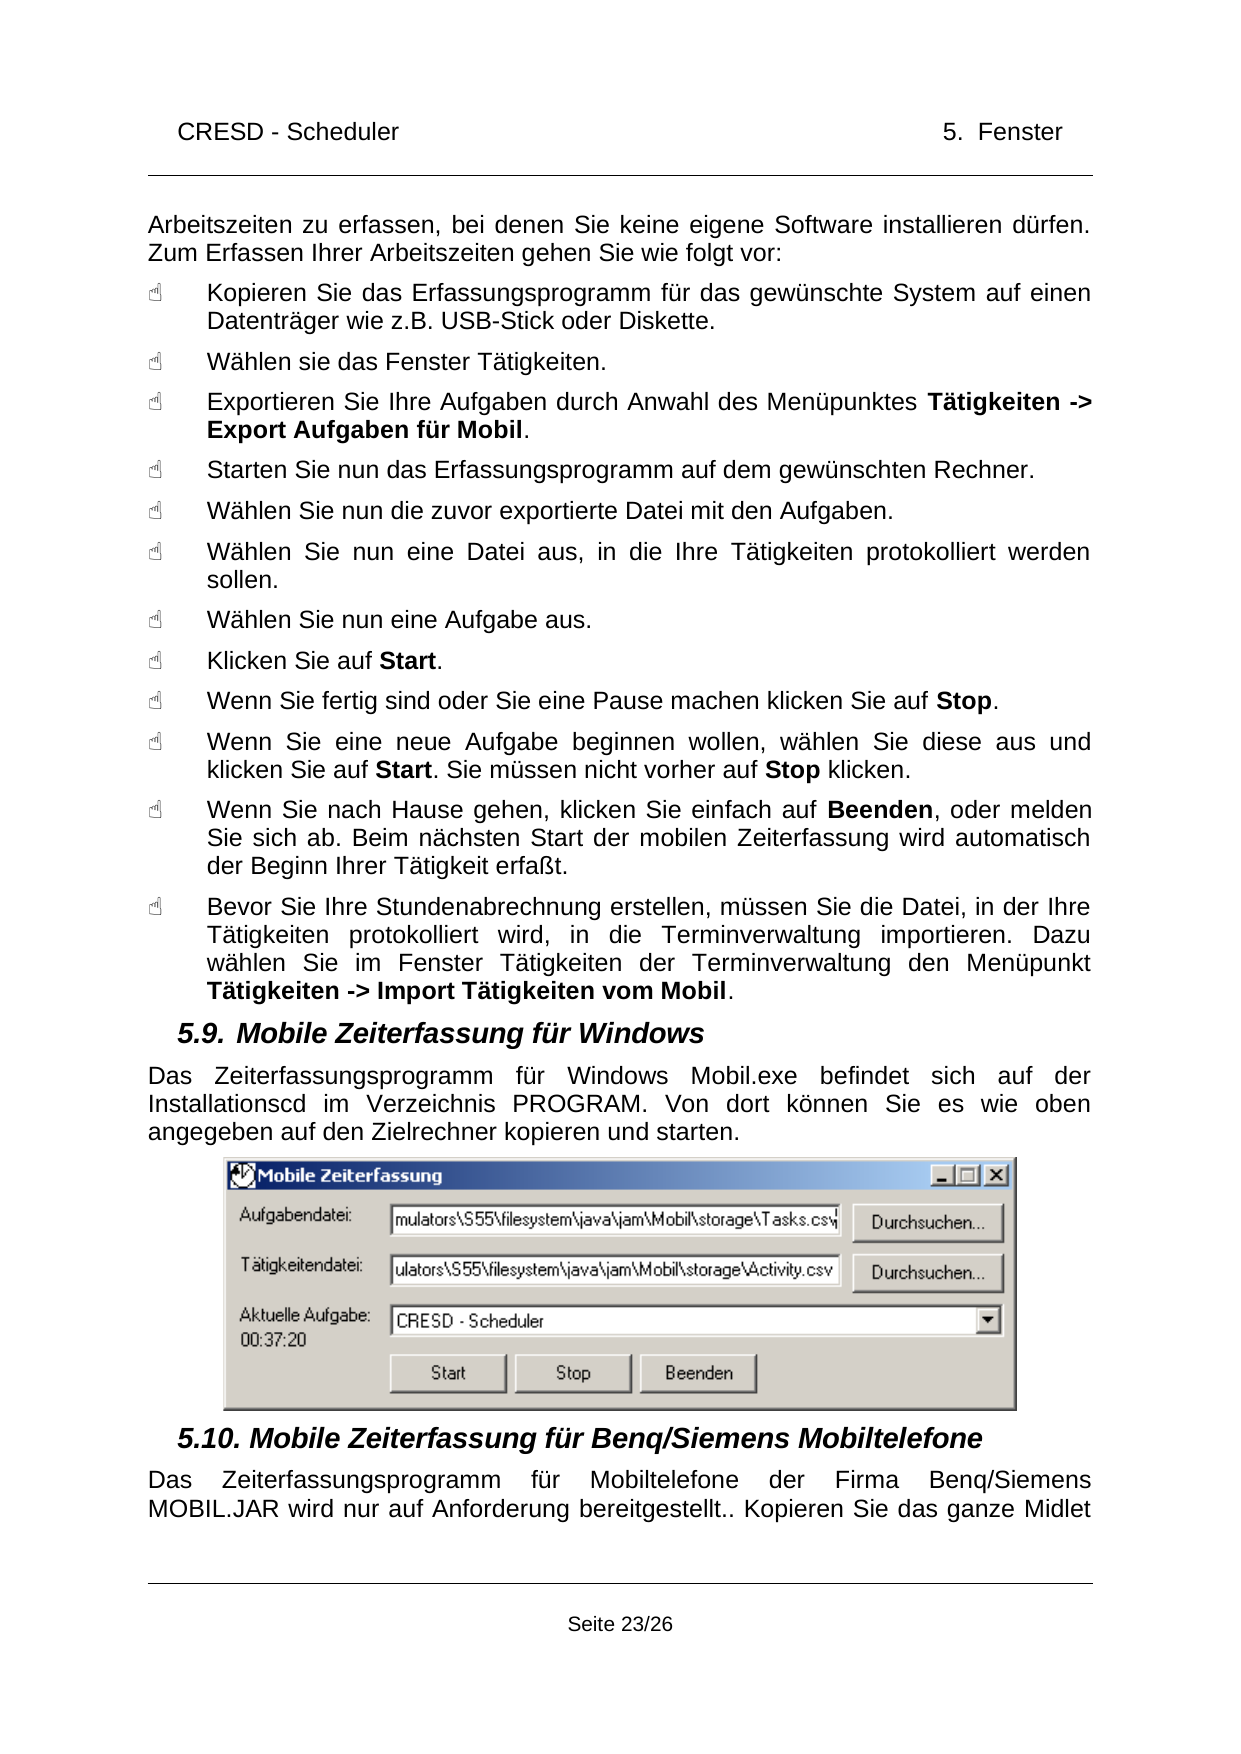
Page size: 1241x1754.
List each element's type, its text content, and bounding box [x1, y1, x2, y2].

list Wählen sie das Fenster Tätigkeiten. [148, 347, 1093, 375]
text Arbeitszeiten zu erfassen, bei denen Sie keine eigene Software installieren dürfen. Zum Erfassen Ihrer Arbeitszeiten gehen Sie wie folgt vor: [148, 211, 1093, 267]
list Kopieren Sie das Erfassungsprogramm für das gewünschte System auf einen Datenträger wie z.B. USB-Stick oder Diskette. [148, 279, 1093, 335]
list Wählen Sie nun eine Datei aus, in die Ihre Tätigkeiten protokolliert werden sollen. [148, 537, 1093, 593]
subtitle Mobile Zeiterfassung für Windows [177, 1017, 1093, 1050]
list Wählen Sie nun eine Aufgabe aus. [148, 606, 1093, 634]
text Das Zeiterfassungsprogramm für Mobiltelefone der Firma Benq/Siemens MOBIL.JAR wird nur auf Anforderung bereitgestellt.. Kopieren Sie das ganze Midlet [148, 1466, 1093, 1522]
subtitle Mobile Zeiterfassung für Benq/Siemens Mobiltelefone [177, 1422, 1093, 1455]
text Das Zeiterfassungsprogramm für Windows Mobil.exe befindet sich auf der Installationscd im Verzeichnis PROGRAM. Von dort können Sie es wie oben angegeben auf den Zielrechner kopieren und starten. [148, 1062, 1093, 1146]
list Wenn Sie eine neue Aufgabe beginnen wollen, wählen Sie diese aus und klicken Sie auf Start. Sie müssen nicht vorher auf Stop klicken. [148, 728, 1093, 784]
list Exportieren Sie Ihre Aufgaben durch Anwahl des Menüpunktes Tätigkeiten -> Export Aufgaben für Mobil. [148, 388, 1093, 444]
list Wenn Sie nach Hause gehen, klicken Sie einfach auf Beenden, oder melden Sie sich ab. Beim nächsten Start der mobilen Zeiterfassung wird automatisch der Beginn Ihrer Tätigkeit erfaßt. [148, 796, 1093, 880]
list Starten Sie nun das Erfassungsprogramm auf dem gewünschten Rechner. [148, 456, 1093, 484]
list Klicken Sie auf Start. [148, 647, 1093, 674]
list Wenn Sie fertig sind oder Sie eine Pause machen klicken Sie auf Stop. [148, 687, 1093, 715]
picture [223, 1157, 1017, 1411]
list Bevor Sie Ihre Stundenabrechnung erstellen, müssen Sie die Datei, in der Ihre Tätigkeiten protokolliert wird, in die Terminverwaltung importieren. Dazu wählen Sie im Fenster Tätigkeiten der Terminverwaltung den Menüpunkt Tätigkeiten -> Import Tätigkeiten vom Mobil. [148, 893, 1093, 1005]
list Wählen Sie nun die zuvor exportierte Datei mit den Aufgaben. [148, 497, 1093, 525]
